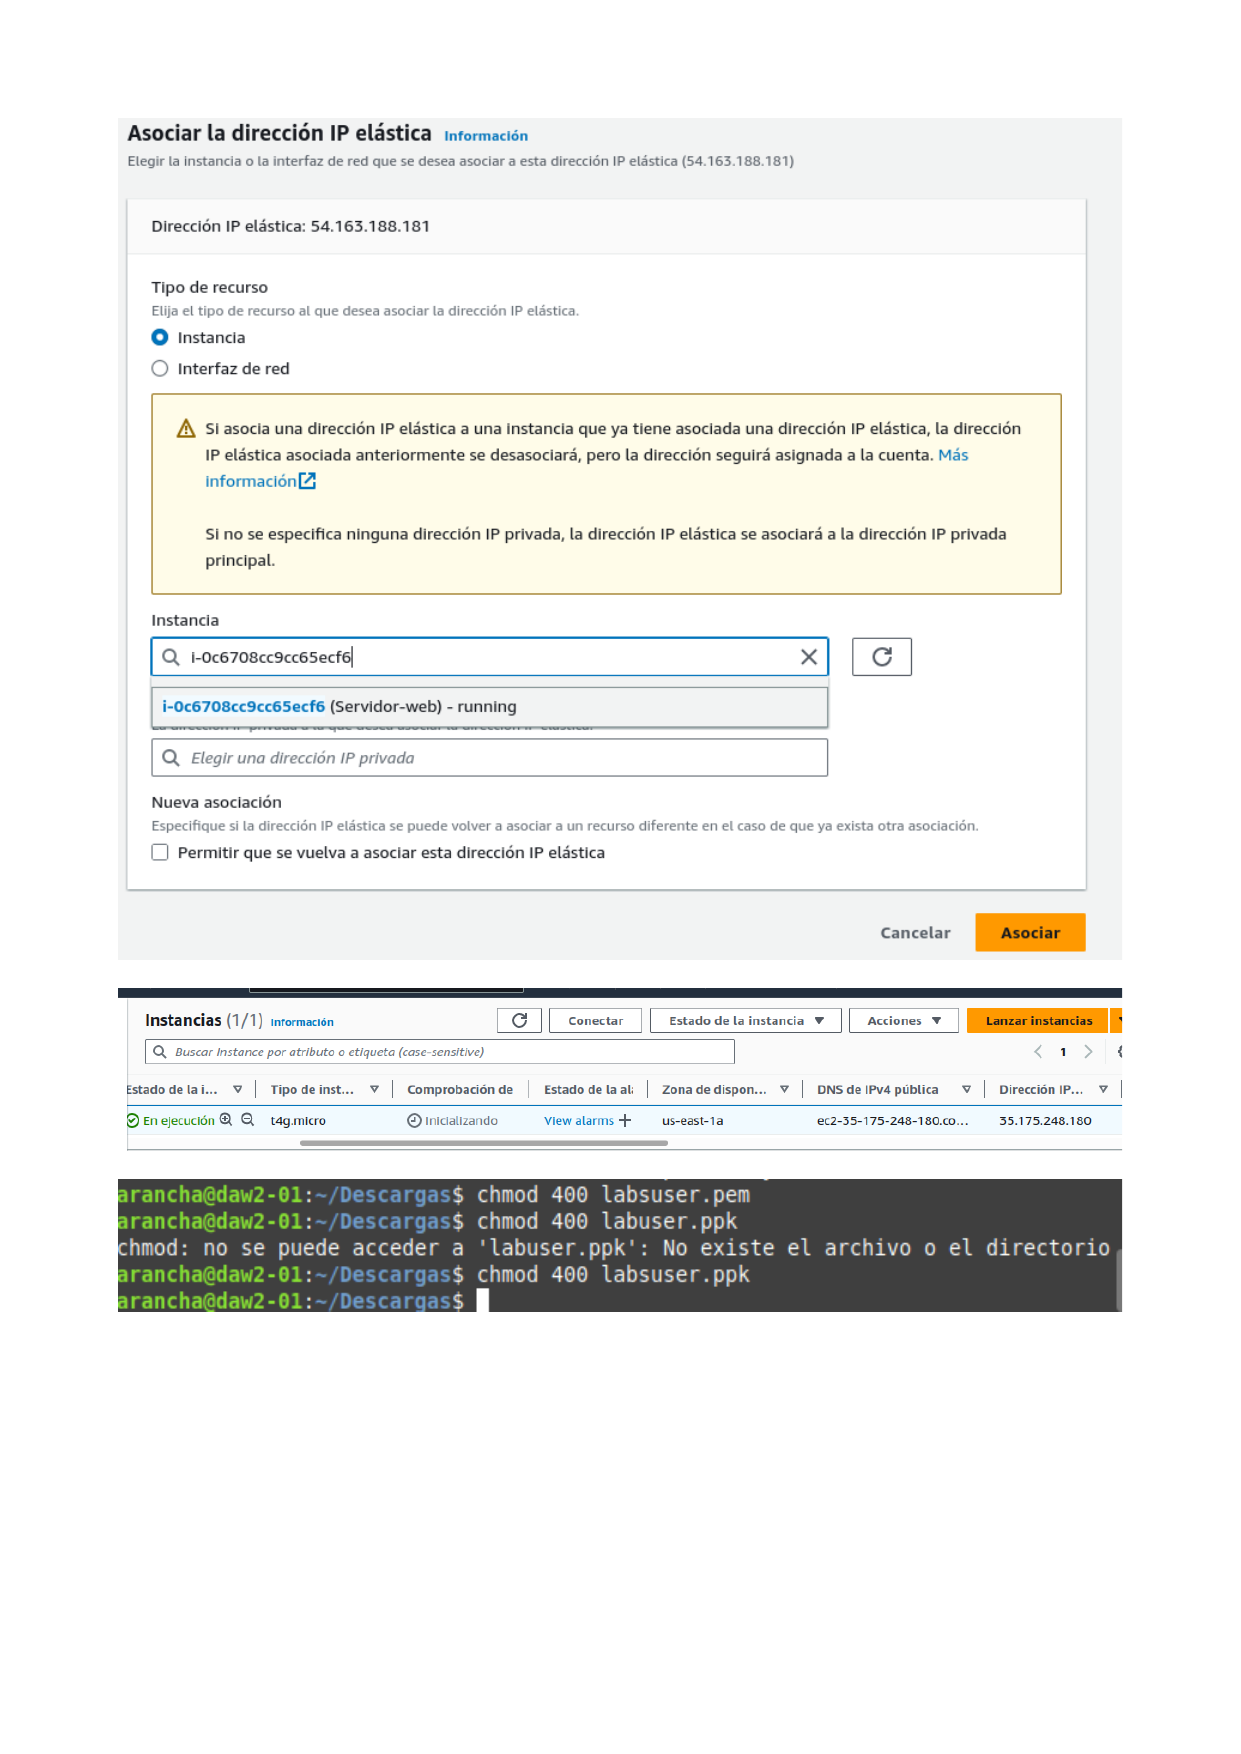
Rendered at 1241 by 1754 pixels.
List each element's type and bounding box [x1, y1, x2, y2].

picture [118, 118, 1123, 960]
picture [118, 1179, 1123, 1312]
picture [118, 988, 1123, 1151]
